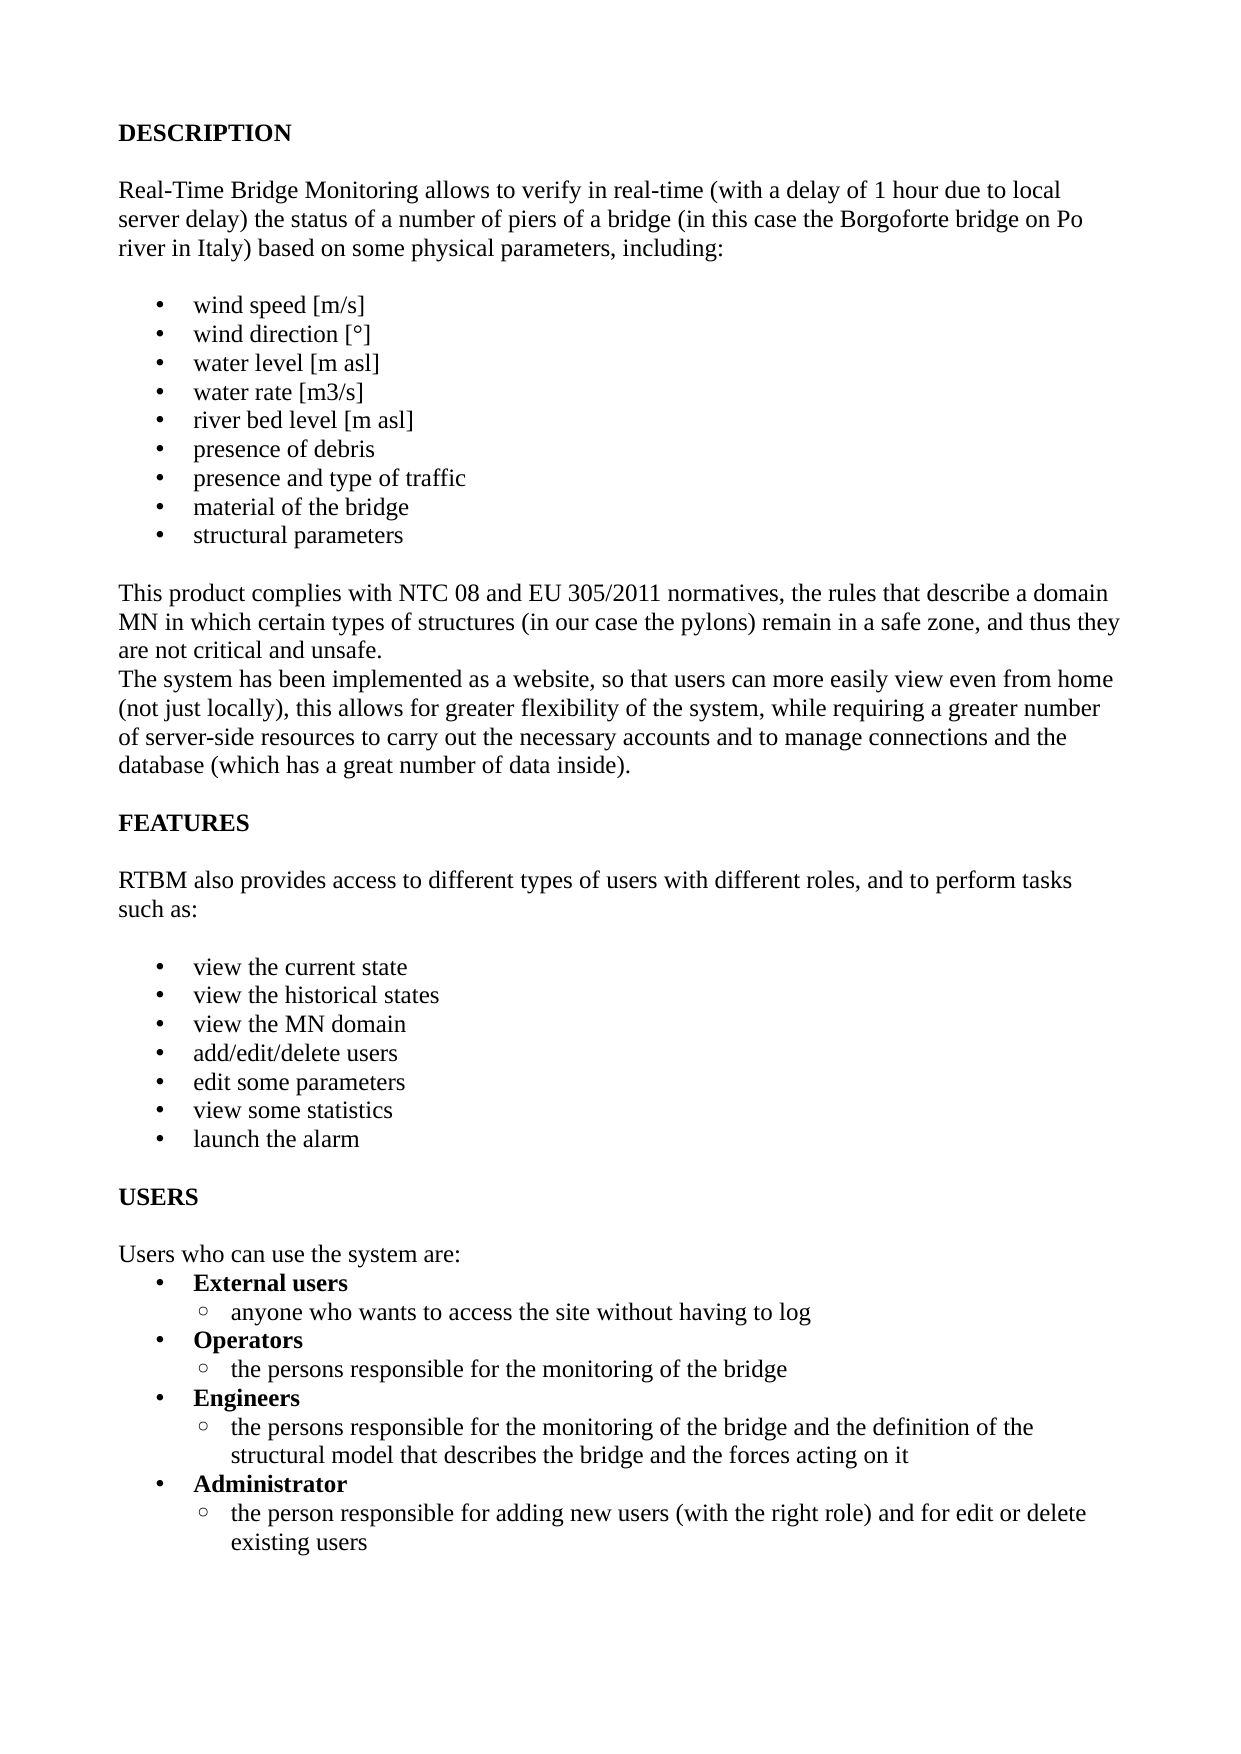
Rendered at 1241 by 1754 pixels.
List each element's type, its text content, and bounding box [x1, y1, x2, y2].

list anyone who wants to access the site without having to log [193, 1297, 1122, 1326]
list presence and type of traffic [156, 463, 1122, 492]
list river bed level [m asl] [156, 406, 1122, 434]
list view the historical states [156, 981, 1122, 1009]
text Real-Time Bridge Monitoring allows to verify in real-time (with a delay of 1 hour due to local server delay) the status of a number of piers of a bridge (in this case the Borgoforte bridge on Po river in Italy) based on some physical parameters, including: [118, 176, 1122, 262]
list External users [156, 1268, 1122, 1297]
list structural parameters [156, 521, 1122, 549]
list view the current state [156, 952, 1122, 981]
list water level [m asl] [156, 348, 1122, 377]
list Engineers [156, 1383, 1122, 1412]
list the persons responsible for the monitoring of the bridge [193, 1354, 1122, 1383]
text This product complies with NTC 08 and EU 305/2011 normatives, the rules that describe a domain MN in which certain types of structures (in our case the pylons) remain in a safe zone, and thus they are not critical and unsafe. [118, 578, 1122, 664]
list wind direction [°] [156, 319, 1122, 348]
text RTBM also provides access to different types of users with different roles, and to perform tasks such as: [118, 866, 1122, 923]
text The system has been implemented as a website, so that users can more easily view even from home (not just locally), this allows for greater flexibility of the system, while requiring a greater number of server-side resources to carry out the necessary accounts and to manage connections and the database (which has a great number of data inside). [118, 664, 1122, 779]
list the persons responsible for the monitoring of the bridge and the definition of the structural model that describes the bridge and the forces acting on it [193, 1412, 1122, 1469]
text Users who can use the system are: [118, 1239, 1122, 1268]
list presence of debris [156, 434, 1122, 463]
list launch the alarm [156, 1124, 1122, 1153]
text FEATURES [118, 808, 1122, 837]
list water rate [m3/s] [156, 377, 1122, 406]
list the person responsible for adding new users (with the right role) and for edit or delete existing users [193, 1498, 1122, 1556]
list view some statistics [156, 1096, 1122, 1124]
list Operators [156, 1326, 1122, 1354]
list Administrator [156, 1469, 1122, 1498]
list view the MN domain [156, 1009, 1122, 1038]
text USERS [118, 1182, 1122, 1211]
list material of the bridge [156, 492, 1122, 521]
list edit some parameters [156, 1067, 1122, 1096]
list add/edit/delete users [156, 1038, 1122, 1067]
list wind speed [m/s] [156, 291, 1122, 319]
text DESCRIPTION [118, 118, 1122, 147]
